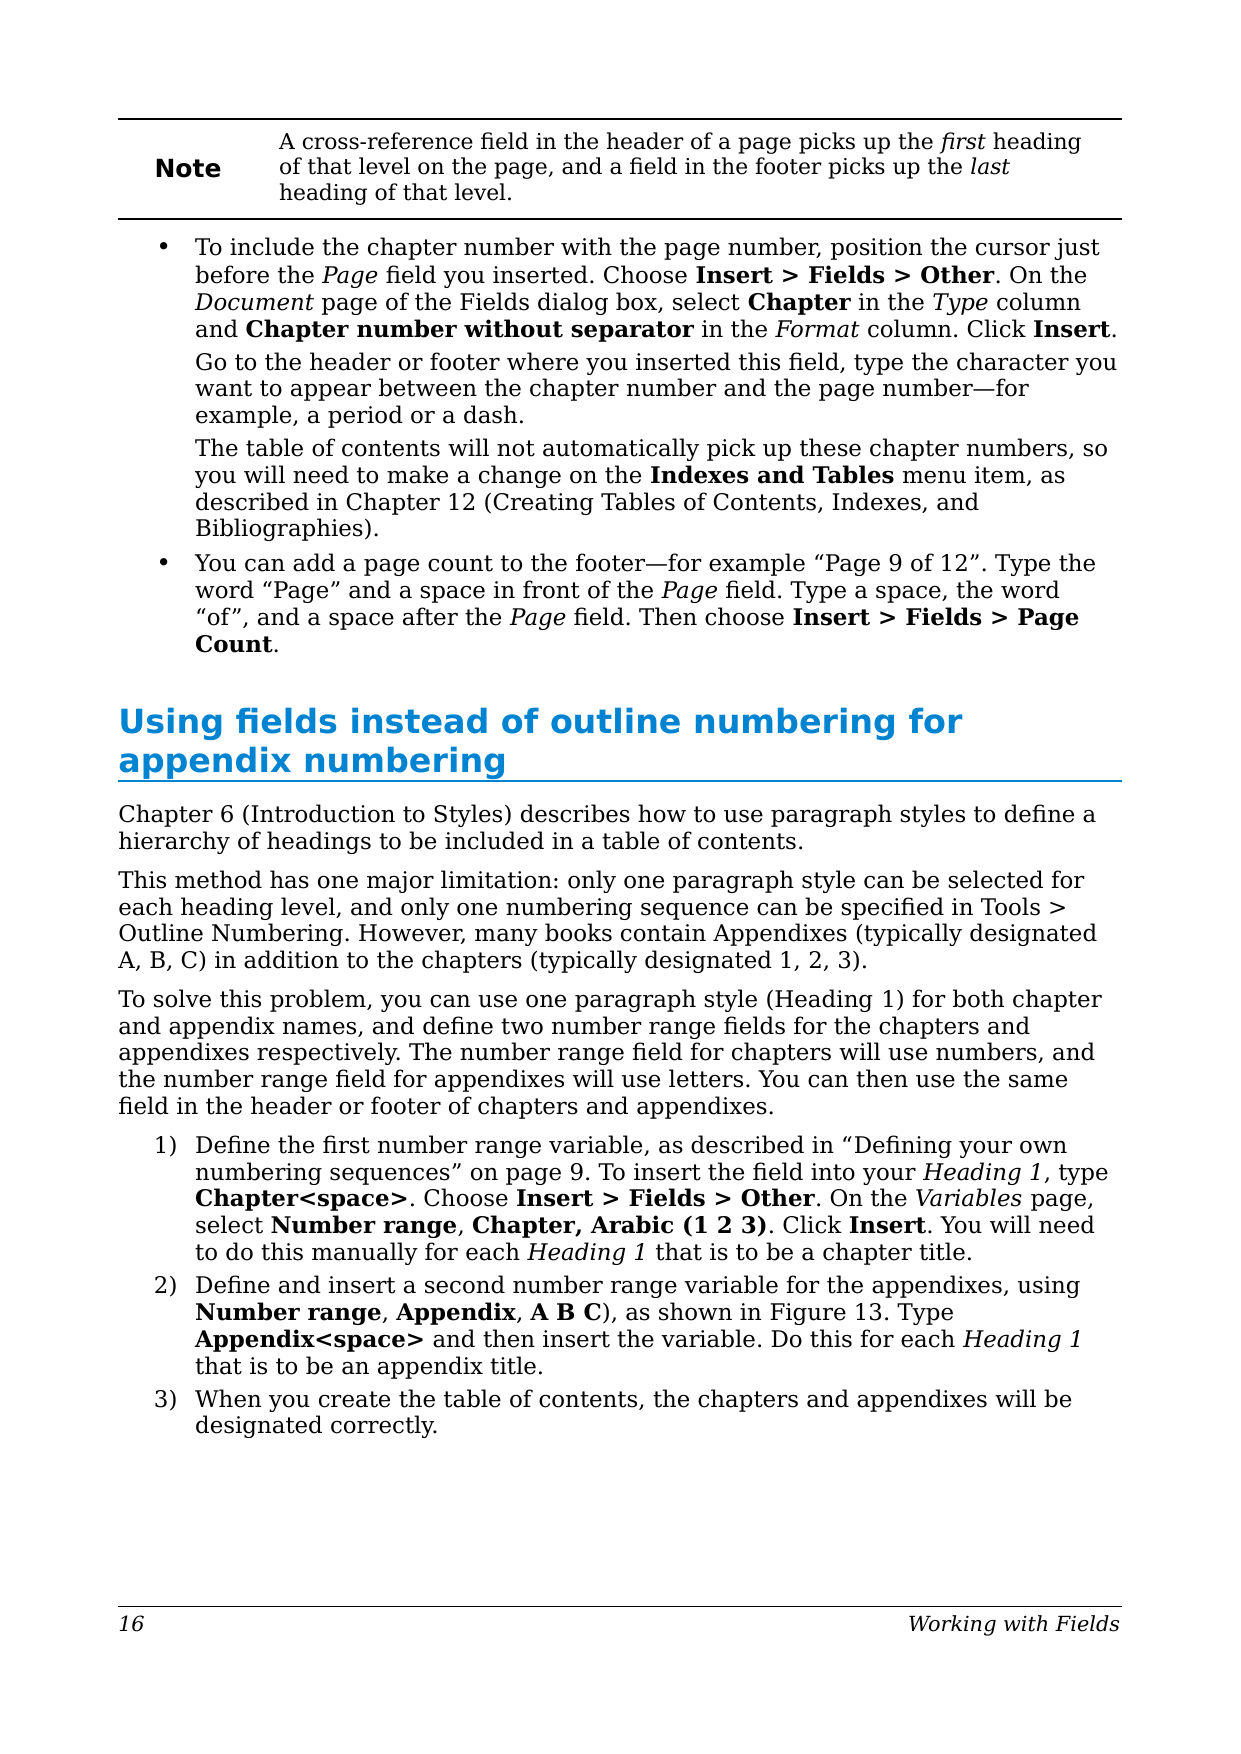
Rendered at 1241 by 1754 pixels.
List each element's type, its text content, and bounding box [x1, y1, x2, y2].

text This method has one major limitation: only one paragraph style can be selected for each heading level, and only one numbering sequence can be specified in Tools > Outline Numbering. However, many books contain Appendixes (typically designated A, B, C) in addition to the chapters (typically designated 1, 2, 3). [118, 867, 1122, 974]
table_header Note [118, 120, 257, 218]
list To include the chapter number with the page number, position the cursor just before the Page field you inserted. Choose Insert > Fields > Other. On the Document page of the Fields dialog box, select Chapter in the Type column and Chapter number without separator in the Format column. Click Insert. [156, 233, 1122, 343]
table_header A cross-reference field in the header of a page picks up the first heading of that level on the page, and a field in the footer picks up the last heading of that level. [258, 120, 1122, 218]
list Go to the header or footer where you inserted this field, type the character you want to appear between the chapter number and the page number—for example, a period or a dash. [195, 349, 1122, 429]
list When you create the table of contents, the chapters and appendixes will be designated correctly. [177, 1386, 1122, 1439]
list You can add a page count to the footer—for example “Page 9 of 12”. Type the word “Page” and a space in front of the Page field. Type a space, the word “of”, and a space after the Page field. Then choose Insert > Fields > Page Count. [156, 548, 1122, 658]
list The table of contents will not automatically pick up these chapter numbers, so you will need to make a change on the Indexes and Tables menu item, as described in Chapter 12 (Creating Tables of Contents, Indexes, and Bibliographies). [195, 435, 1122, 542]
list Define the first number range variable, as described in “Defining your own numbering sequences” on page 8. To insert the field into your Heading 1, type Chapter<space>. Choose Insert > Fields > Other. On the Variables page, select Number range, Chapter, Arabic (1 2 3). Click Insert. You will need to do this manually for each Heading 1 that is to be a chapter title. [177, 1132, 1122, 1266]
text Chapter 6 (Introduction to Styles) describes how to use paragraph styles to define a hierarchy of headings to be included in a table of contents. [118, 801, 1122, 854]
list Define and insert a second number range variable for the appendixes, using Number range, Appendix, A B C), as shown in Figure 13. Type Appendix<space> and then insert the variable. Do this for each Heading 1 that is to be an appendix title. [177, 1272, 1122, 1380]
subtitle Using fields instead of outline numbering for appendix numbering [118, 702, 1122, 780]
text To solve this problem, you can use one paragraph style (Heading 1) for both chapter and appendix names, and define two number range fields for the chapters and appendixes respectively. The number range field for chapters will use numbers, and the number range field for appendixes will use letters. You can then use the same field in the header or footer of chapters and appendixes. [118, 986, 1122, 1119]
